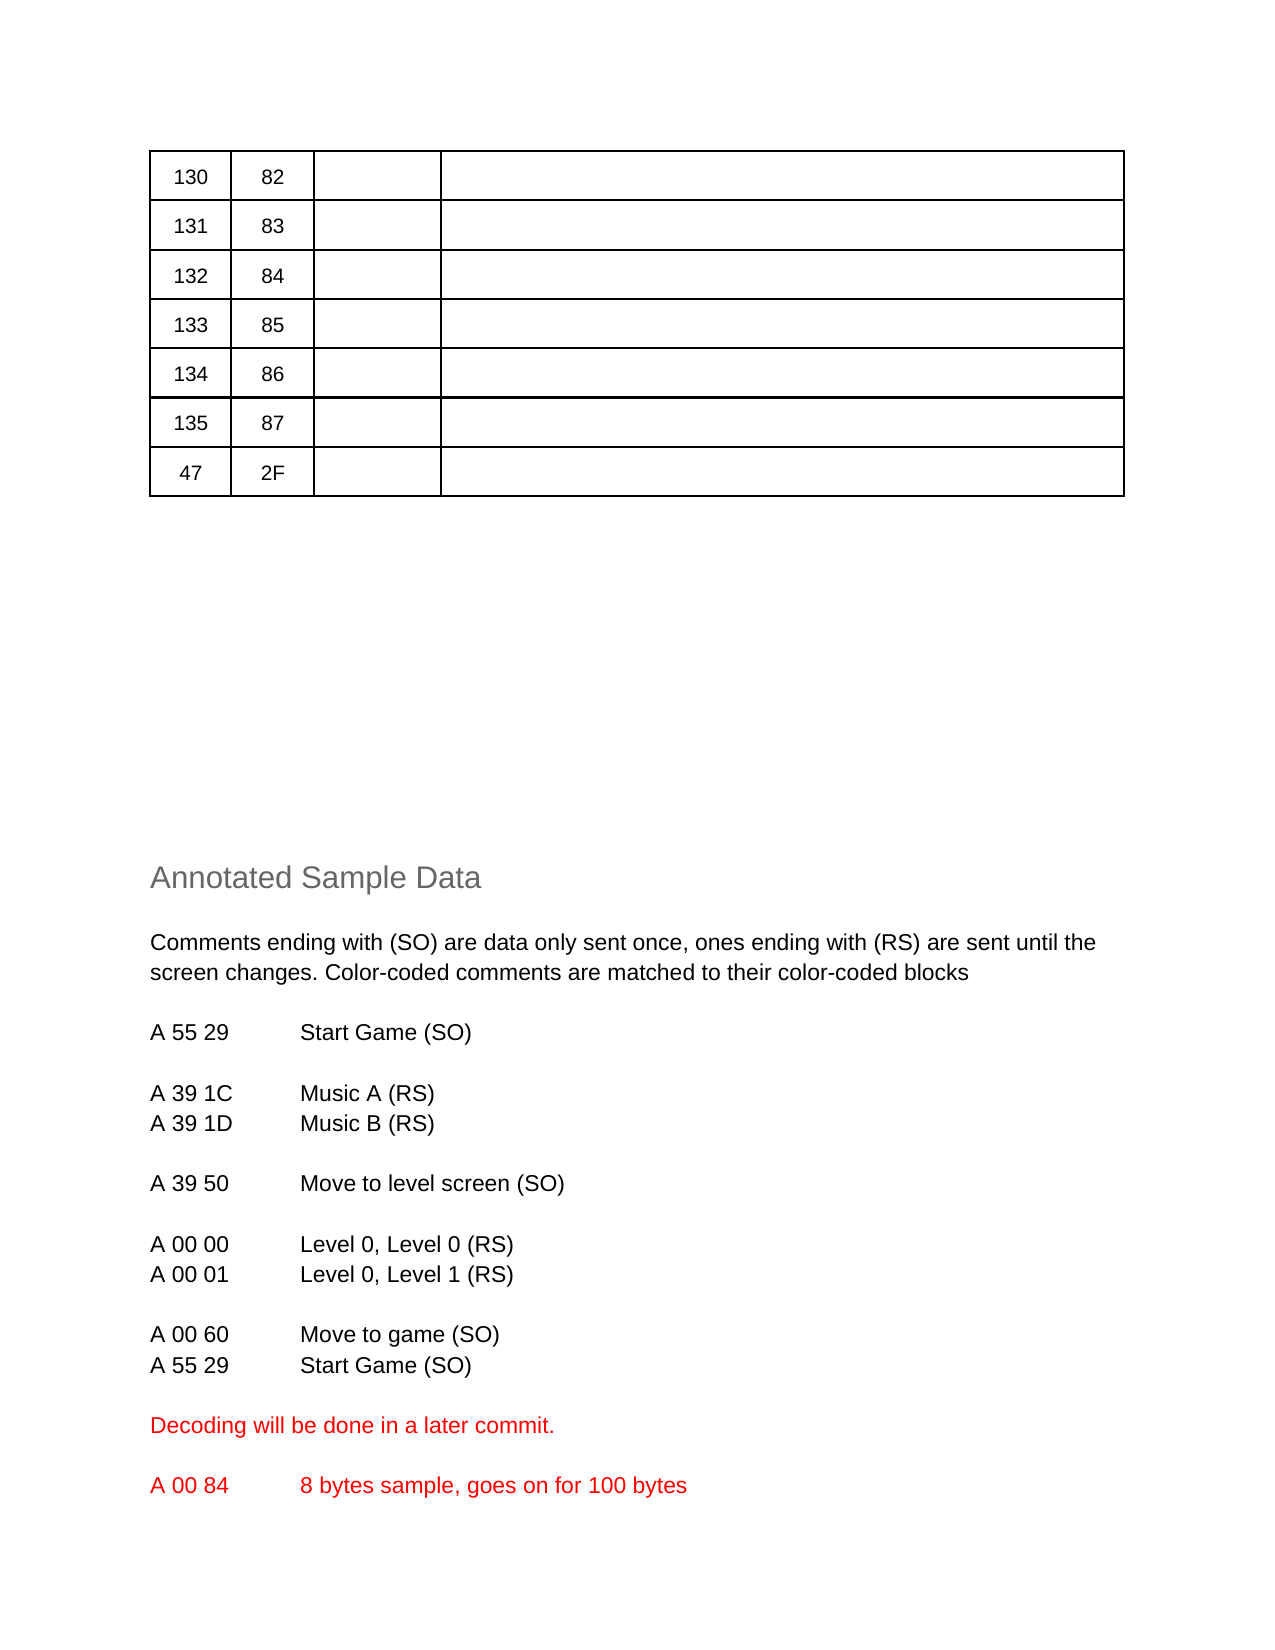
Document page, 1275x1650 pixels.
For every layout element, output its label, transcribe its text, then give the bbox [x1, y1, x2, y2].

text A 00 60 Move to game (SO) [150, 1321, 1125, 1348]
text A 55 29 Start Game (SO) [150, 1352, 1125, 1378]
table_cell 47 [151, 448, 230, 495]
table_cell [442, 251, 1123, 298]
table_cell [442, 201, 1123, 248]
table_cell 134 [151, 349, 230, 396]
text Comments ending with (SO) are data only sent once, ones ending with (RS) are sent until the screen changes. Color-coded comments are matched to their color-coded blocks [150, 929, 1125, 985]
table_cell [315, 251, 440, 298]
table_cell [315, 300, 440, 347]
table_cell [442, 448, 1123, 495]
text A 00 84 8 bytes sample, goes on for 100 bytes [150, 1472, 1125, 1499]
text A 39 1D Music B (RS) [150, 1110, 1125, 1136]
subtitle Annotated Sample Data [150, 859, 1125, 895]
table_cell 135 [151, 399, 230, 446]
table_cell [442, 349, 1123, 396]
table_cell 82 [232, 152, 313, 199]
text A 00 00 Level 0, Level 0 (RS) [150, 1231, 1125, 1257]
table_cell [315, 201, 440, 248]
table_cell 131 [151, 201, 230, 248]
table_cell 133 [151, 300, 230, 347]
table_cell [315, 399, 440, 446]
table_cell [442, 300, 1123, 347]
table_cell [442, 152, 1123, 199]
text A 55 29 Start Game (SO) [150, 1019, 1125, 1046]
table_cell 86 [232, 349, 313, 396]
table_cell 132 [151, 251, 230, 298]
table_cell 84 [232, 251, 313, 298]
table_cell [315, 448, 440, 495]
table_cell 2F [232, 448, 313, 495]
table_cell [315, 152, 440, 199]
text A 39 50 Move to level screen (SO) [150, 1170, 1125, 1197]
text A 00 01 Level 0, Level 1 (RS) [150, 1261, 1125, 1287]
table_cell [442, 399, 1123, 446]
table_cell 87 [232, 399, 313, 446]
text Decoding will be done in a later commit. [150, 1412, 1125, 1438]
table_cell 130 [151, 152, 230, 199]
table_cell 83 [232, 201, 313, 248]
table_cell [315, 349, 440, 396]
table_cell 85 [232, 300, 313, 347]
text A 39 1C Music A (RS) [150, 1080, 1125, 1106]
